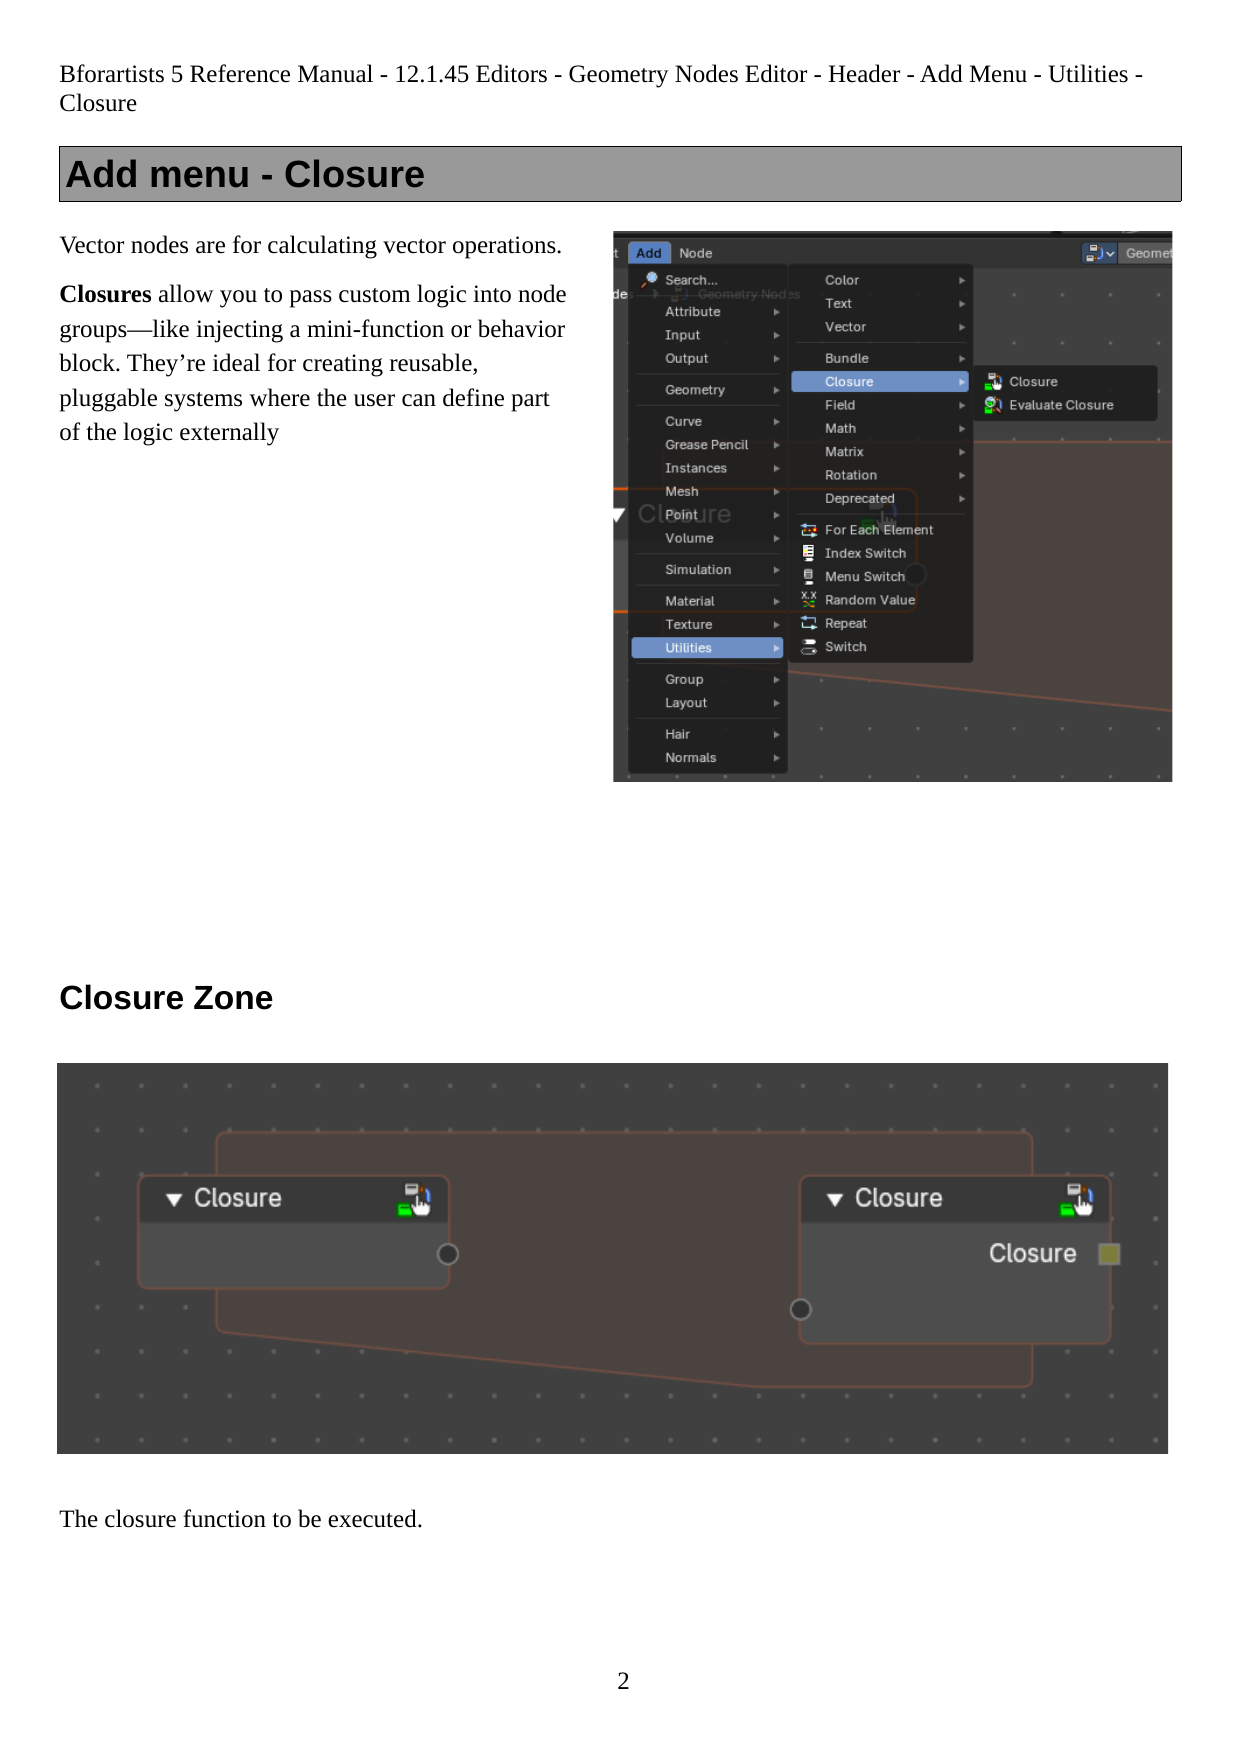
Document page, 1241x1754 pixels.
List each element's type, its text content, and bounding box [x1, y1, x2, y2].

picture [613, 231, 1173, 782]
table_header Add menu - Closure [60, 147, 1181, 201]
text Closures allow you to pass custom logic into node groups—like injecting a mini-function or behavior block. They’re ideal for creating reusable, pluggable systems where the user can define part of the logic externally [59, 279, 613, 446]
text The closure function to be executed. [59, 1029, 1181, 1533]
subtitle Closure Zone [59, 978, 1181, 1016]
text Vector nodes are for calculating vector operations. [59, 230, 1181, 259]
picture [57, 1063, 1169, 1454]
